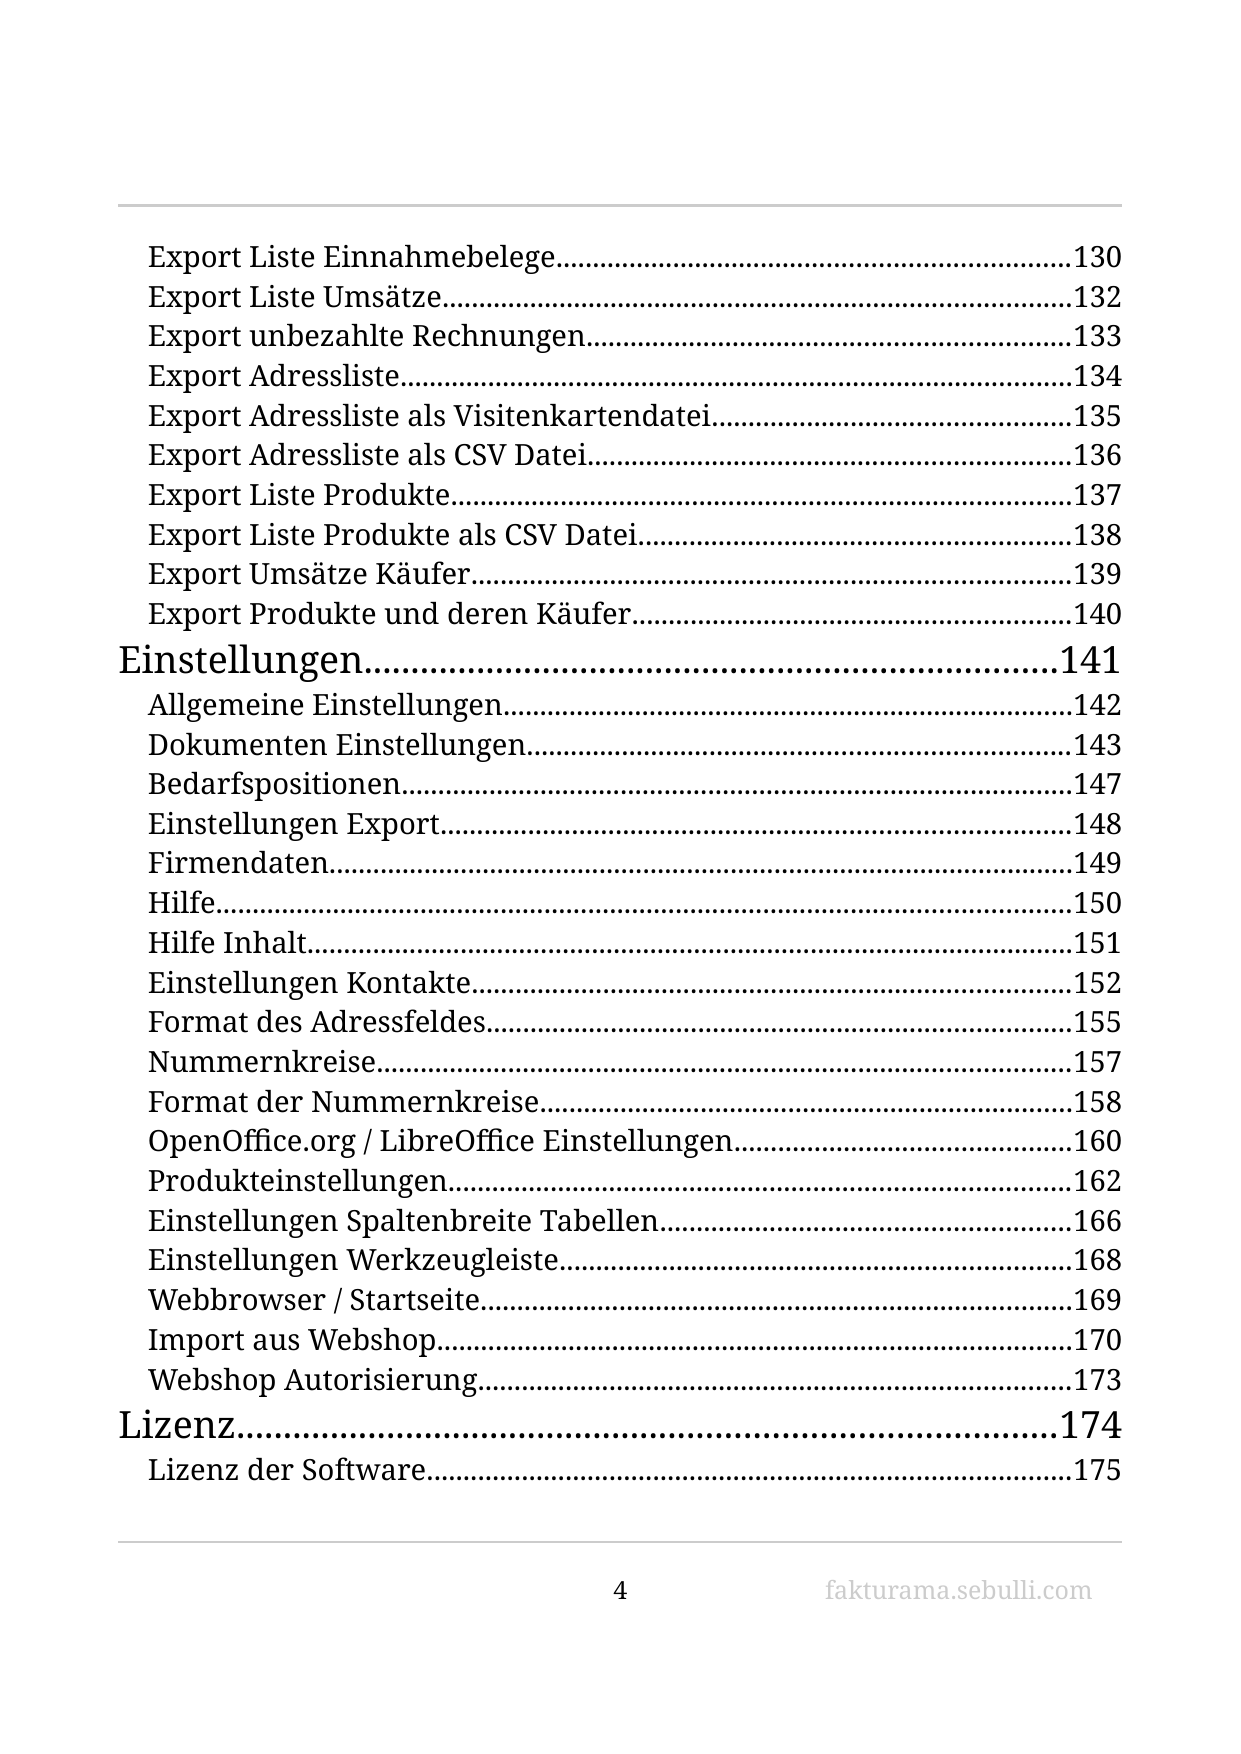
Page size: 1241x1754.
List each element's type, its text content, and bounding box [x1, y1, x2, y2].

text Export Liste Einnahmebelege 130 [148, 236, 1122, 276]
text Hilfe Inhalt 151 [148, 922, 1122, 962]
text Export Liste Produkte 137 [148, 474, 1122, 514]
text Einstellungen Werkzeugleiste 168 [148, 1240, 1122, 1279]
text Export Adressliste 134 [148, 355, 1122, 395]
text Export Umsätze Käufer 139 [148, 554, 1122, 593]
text Produkteinstellungen 162 [148, 1160, 1122, 1200]
text OpenOffice.org / LibreOffice Einstellungen 160 [148, 1121, 1122, 1160]
text Einstellungen Kontakte 152 [148, 962, 1122, 1002]
text Format des Adressfeldes 155 [148, 1002, 1122, 1041]
text Nummernkreise 157 [148, 1041, 1122, 1081]
text Lizenz der Software 175 [148, 1449, 1122, 1489]
text Webshop Autorisierung 173 [148, 1359, 1122, 1398]
text Einstellungen 141 [118, 633, 1122, 684]
text Export Produkte und deren Käufer 140 [148, 593, 1122, 633]
text Dokumenten Einstellungen 143 [148, 724, 1122, 763]
text Hilfe 150 [148, 882, 1122, 922]
text Export Adressliste als Visitenkartendatei 135 [148, 395, 1122, 434]
text Allgemeine Einstellungen 142 [148, 684, 1122, 724]
text Einstellungen Spaltenbreite Tabellen 166 [148, 1200, 1122, 1240]
text Format der Nummernkreise 158 [148, 1081, 1122, 1121]
text Firmendaten 149 [148, 843, 1122, 882]
text Export unbezahlte Rechnungen 133 [148, 316, 1122, 355]
text Webbrowser / Startseite 169 [148, 1279, 1122, 1319]
text Bedarfspositionen 147 [148, 763, 1122, 803]
text Export Liste Umsätze 132 [148, 276, 1122, 316]
text Export Liste Produkte als CSV Datei 138 [148, 514, 1122, 554]
text Export Adressliste als CSV Datei 136 [148, 434, 1122, 474]
text Lizenz 174 [118, 1398, 1122, 1449]
text Import aus Webshop 170 [148, 1319, 1122, 1359]
text Einstellungen Export 148 [148, 803, 1122, 843]
